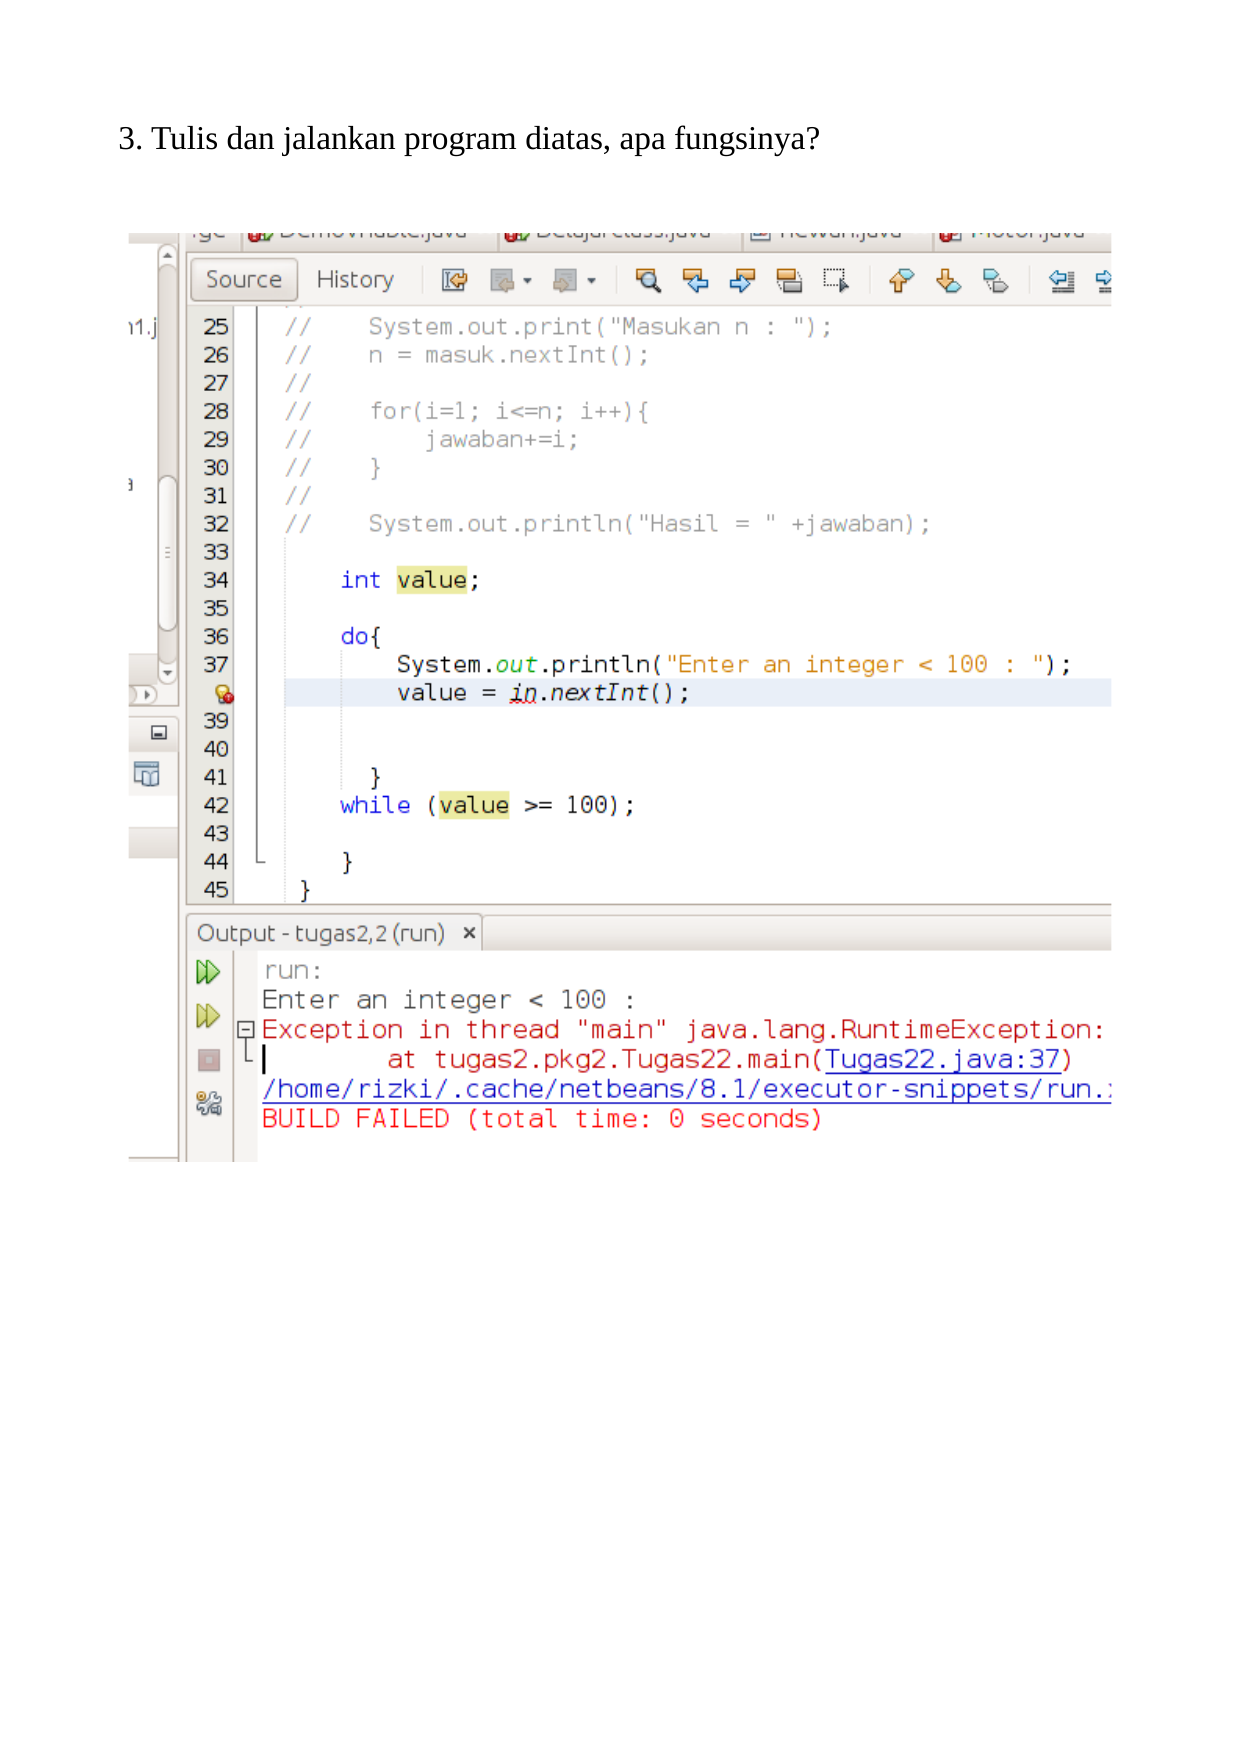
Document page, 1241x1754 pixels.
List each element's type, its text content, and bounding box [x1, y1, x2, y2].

text 3. Tulis dan jalankan program diatas, apa fungsinya? [118, 118, 1122, 156]
picture [128, 233, 1112, 1162]
